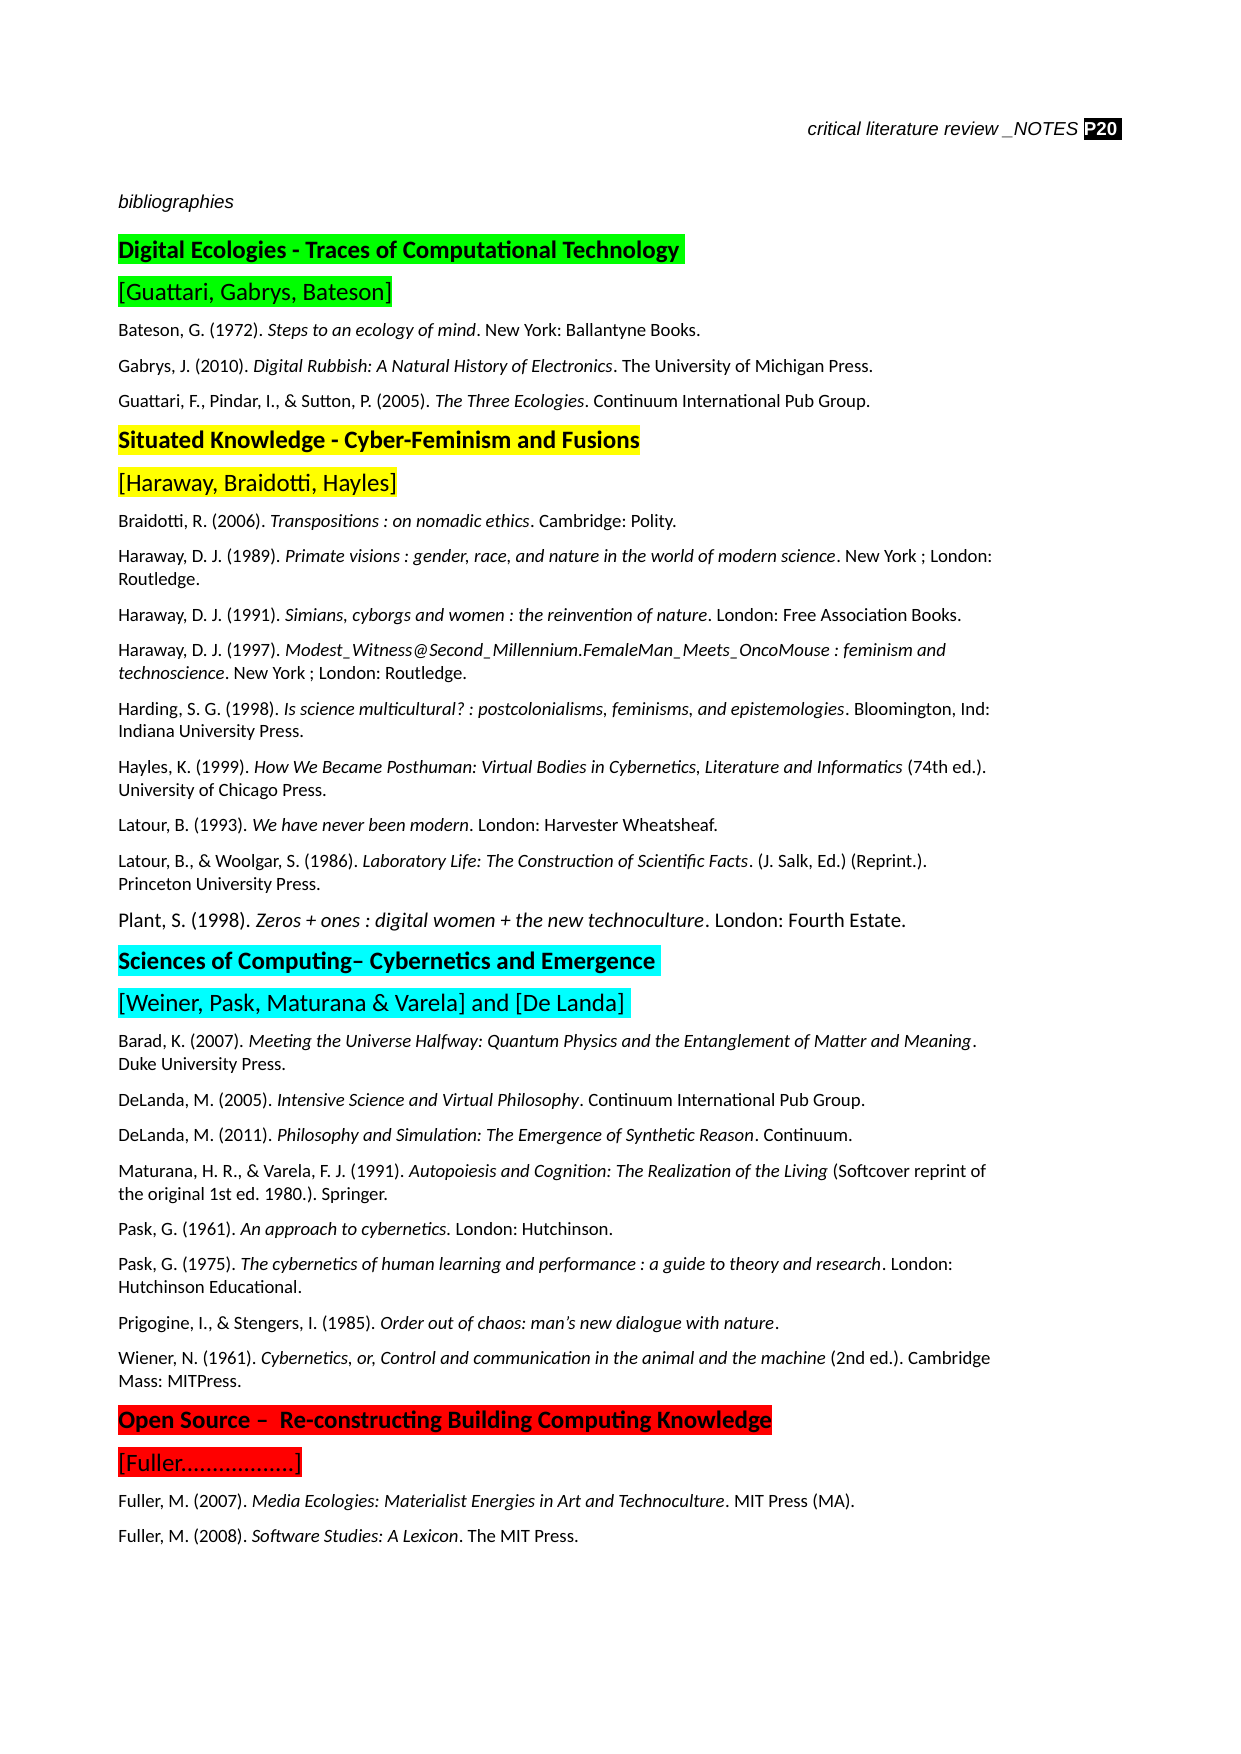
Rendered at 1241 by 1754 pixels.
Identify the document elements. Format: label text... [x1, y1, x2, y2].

title Situated Knowledge - Cyber-Feminism and Fusions [118, 425, 1004, 455]
title [Guattari, Gabrys, Bateson] [118, 276, 1004, 307]
text Latour, B. (1993). We have never been modern. London: Harvester Wheatsheaf. [118, 813, 1004, 836]
text Bateson, G. (1972). Steps to an ecology of mind. New York: Ballantyne Books. [118, 318, 1004, 341]
title [Weiner, Pask, Maturana & Varela] and [De Landa] [118, 987, 1004, 1018]
text DeLanda, M. (2011). Philosophy and Simulation: The Emergence of Synthetic Reason. Continuum. [118, 1123, 1004, 1146]
text Latour, B., & Woolgar, S. (1986). Laboratory Life: The Construction of Scientific Facts. (J. Salk, Ed.) (Reprint.). Princeton University Press. [118, 849, 1004, 895]
text Haraway, D. J. (1997). Modest_Witness@Second_Millennium.FemaleMan_Meets_OncoMouse : feminism and technoscience. New York ; London: Routledge. [118, 638, 1004, 684]
text Wiener, N. (1961). Cybernetics, or, Control and communication in the animal and the machine (2nd ed.). Cambridge Mass: MITPress. [118, 1346, 1004, 1392]
text Fuller, M. (2007). Media Ecologies: Materialist Energies in Art and Technoculture. MIT Press (MA). [118, 1489, 1004, 1512]
text Haraway, D. J. (1989). Primate visions : gender, race, and nature in the world of modern science. New York ; London: Routledge. [118, 545, 1004, 591]
text Maturana, H. R., & Varela, F. J. (1991). Autopoiesis and Cognition: The Realization of the Living (Softcover reprint of the original 1st ed. 1980.). Springer. [118, 1159, 1004, 1205]
text Harding, S. G. (1998). Is science multicultural? : postcolonialisms, feminisms, and epistemologies. Bloomington, Ind: Indiana University Press. [118, 697, 1004, 743]
text Plant, S. (1998). Zeros + ones : digital women + the new technoculture. London: Fourth Estate. [118, 907, 1004, 933]
text Prigogine, I., & Stengers, I. (1985). Order out of chaos: man’s new dialogue with nature. [118, 1311, 1004, 1334]
text bibliographies [118, 191, 1122, 212]
text Barad, K. (2007). Meeting the Universe Halfway: Quantum Physics and the Entanglement of Matter and Meaning. Duke University Press. [118, 1030, 1004, 1076]
text Haraway, D. J. (1991). Simians, cyborgs and women : the reinvention of nature. London: Free Association Books. [118, 603, 1004, 626]
text Guattari, F., Pindar, I., & Sutton, P. (2005). The Three Ecologies. Continuum International Pub Group. [118, 389, 1004, 412]
title Open Source – Re-constructing Building Computing Knowledge [118, 1405, 1004, 1435]
text Hayles, K. (1999). How We Became Posthuman: Virtual Bodies in Cybernetics, Literature and Informatics (74th ed.). University of Chicago Press. [118, 755, 1004, 801]
text Pask, G. (1975). The cybernetics of human learning and performance : a guide to theory and research. London: Hutchinson Educational. [118, 1253, 1004, 1298]
text Gabrys, J. (2010). Digital Rubbish: A Natural History of Electronics. The University of Michigan Press. [118, 354, 1004, 377]
text Pask, G. (1961). An approach to cybernetics. London: Hutchinson. [118, 1217, 1004, 1240]
text Fuller, M. (2008). Software Studies: A Lexicon. The MIT Press. [118, 1525, 1004, 1548]
title Sciences of Computing– Cybernetics and Emergence [118, 945, 1004, 976]
title Digital Ecologies - Traces of Computational Technology [118, 234, 1004, 264]
text DeLanda, M. (2005). Intensive Science and Virtual Philosophy. Continuum International Pub Group. [118, 1088, 1004, 1111]
title [Fuller..................] [118, 1447, 1004, 1477]
title [Haraway, Braidotti, Hayles] [118, 467, 1004, 497]
text Braidotti, R. (2006). Transpositions : on nomadic ethics. Cambridge: Polity. [118, 509, 1004, 532]
